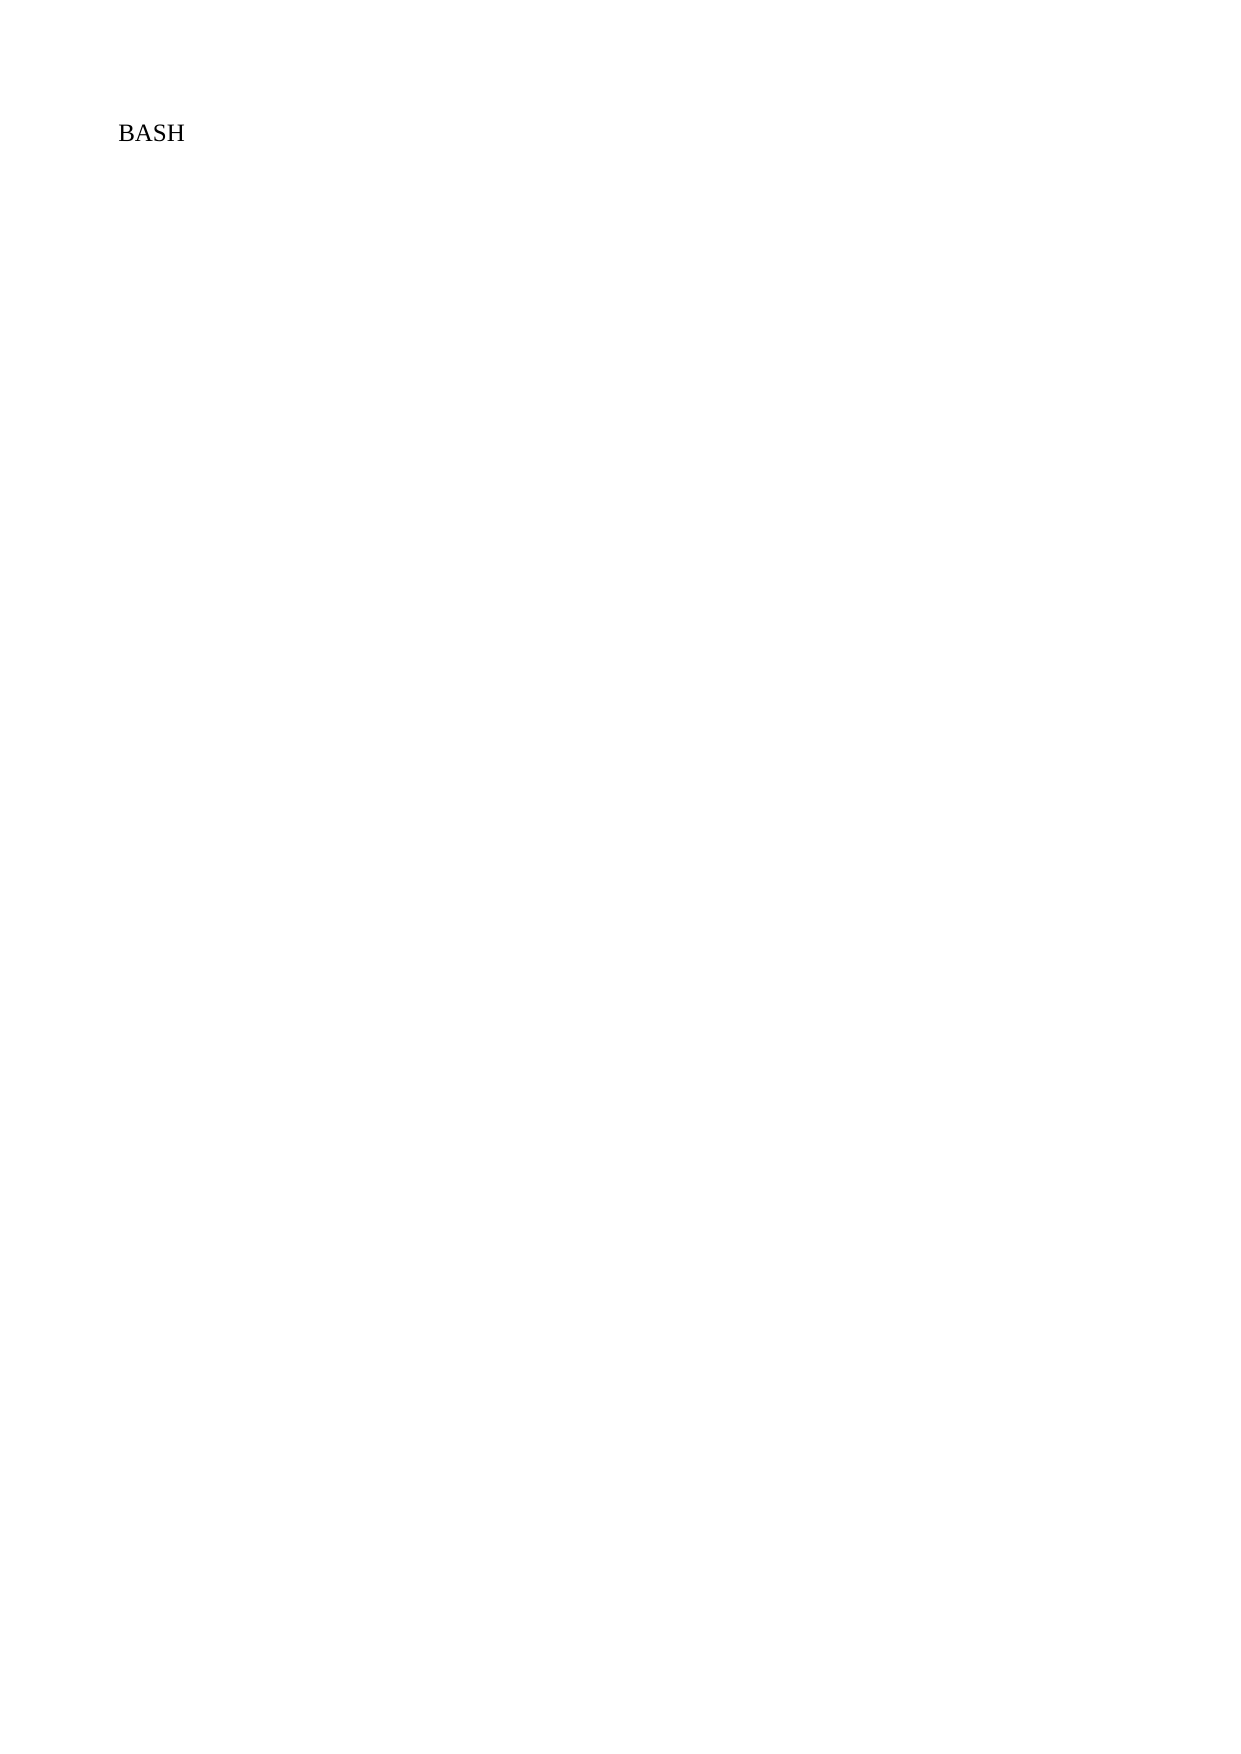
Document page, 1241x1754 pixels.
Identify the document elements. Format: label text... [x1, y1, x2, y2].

text BASH [118, 118, 1122, 147]
